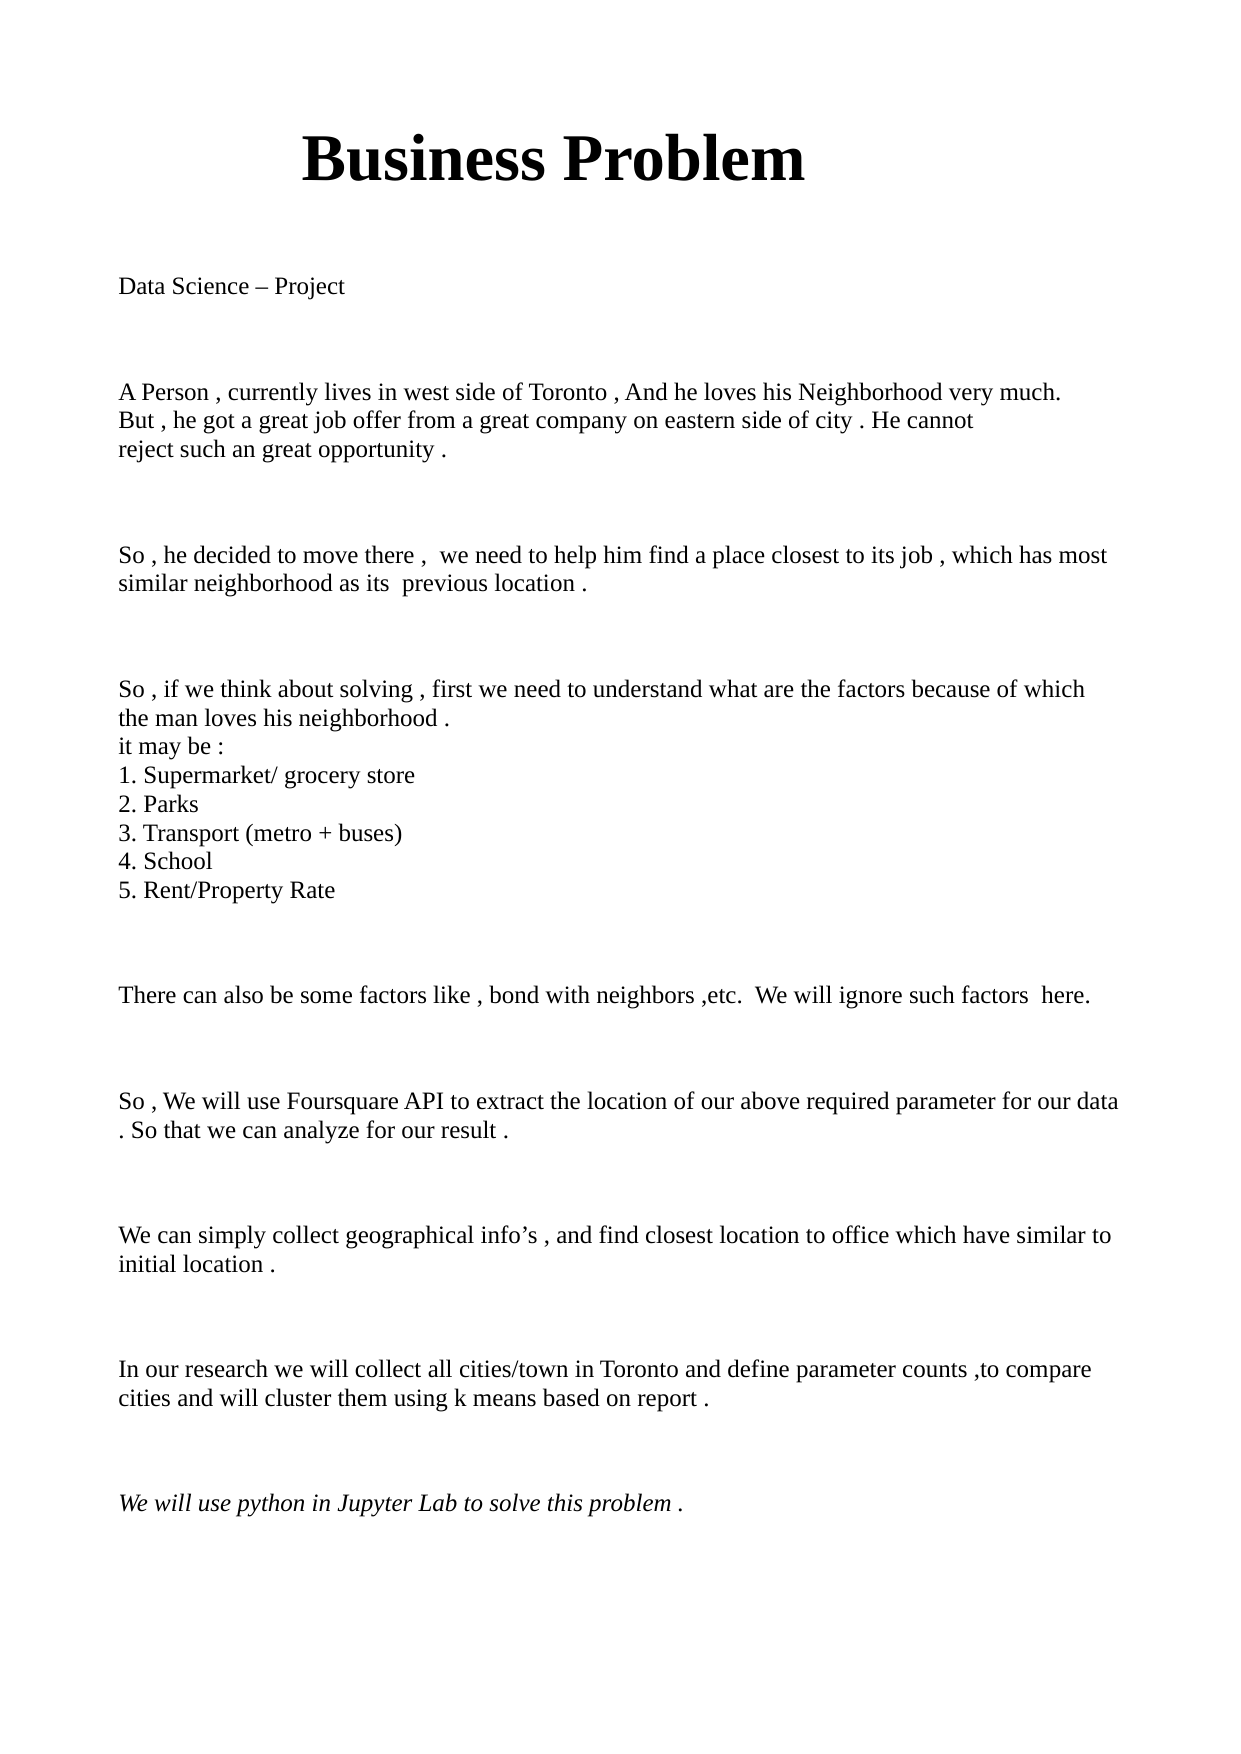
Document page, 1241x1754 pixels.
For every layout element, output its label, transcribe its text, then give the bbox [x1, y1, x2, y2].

text 2. Parks [118, 789, 1122, 818]
text it may be : [118, 731, 1122, 760]
text We can simply collect geographical info’s , and find closest location to office which have similar to initial location . [118, 1220, 1122, 1278]
text We will use python in Jupyter Lab to solve this problem . [118, 1488, 1122, 1517]
text So , We will use Foursquare API to extract the location of our above required parameter for our data . So that we can analyze for our result . [118, 1086, 1122, 1143]
text reject such an great opportunity . [118, 434, 1122, 463]
text So , he decided to move there , we need to help him find a place closest to its job , which has most similar neighborhood as its previous location . [118, 540, 1122, 597]
text In our research we will collect all cities/town in Toronto and define parameter counts ,to compare cities and will cluster them using k means based on report . [118, 1354, 1122, 1412]
text the man loves his neighborhood . [118, 703, 1122, 731]
text A Person , currently lives in west side of Toronto , And he loves his Neighborhood very much. [118, 377, 1122, 406]
text Data Science – Project [118, 271, 1122, 300]
text So , if we think about solving , first we need to understand what are the factors because of which [118, 674, 1122, 703]
text 1. Supermarket/ grocery store [118, 760, 1122, 789]
text Business Problem [118, 118, 1122, 195]
text 4. School [118, 846, 1122, 875]
text 3. Transport (metro + buses) [118, 818, 1122, 846]
text 5. Rent/Property Rate [118, 875, 1122, 904]
text But , he got a great job offer from a great company on eastern side of city . He cannot [118, 406, 1122, 434]
text There can also be some factors like , bond with neighbors ,etc. We will ignore such factors here. [118, 981, 1122, 1009]
